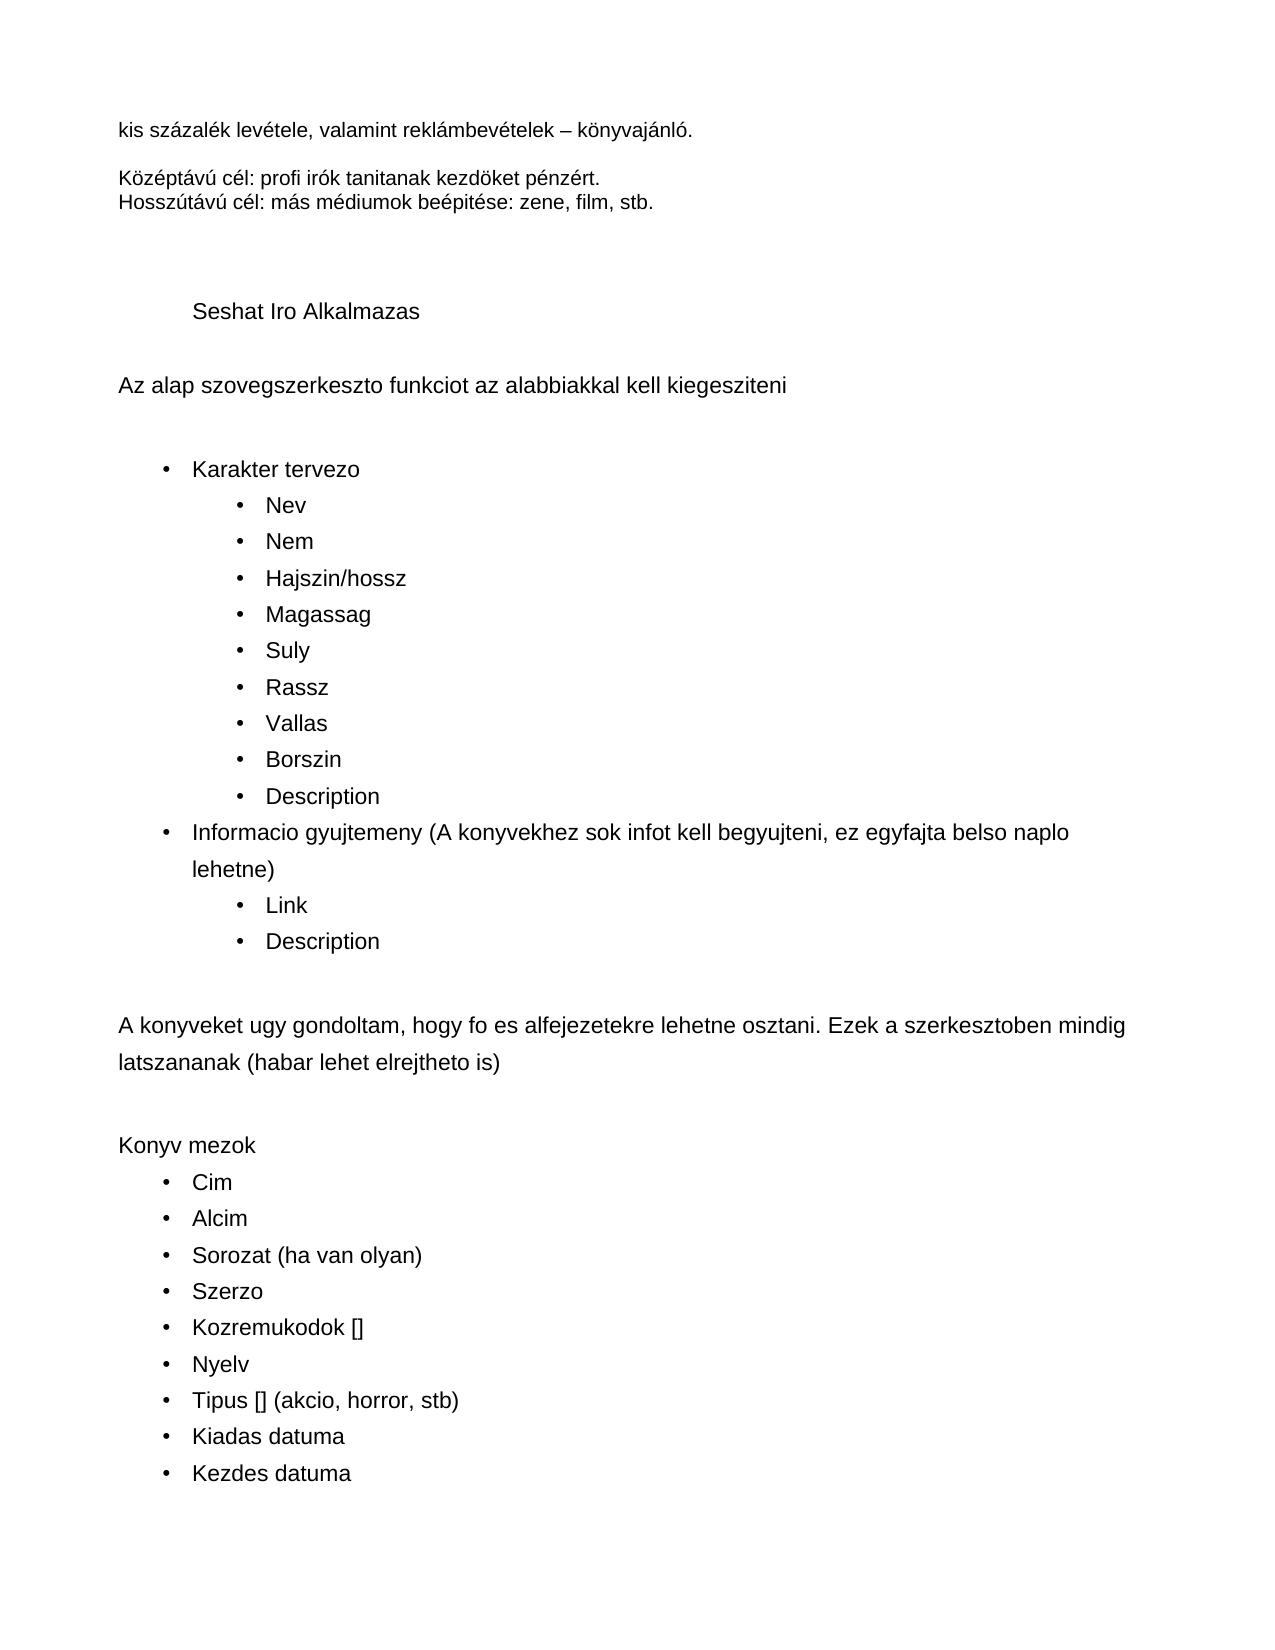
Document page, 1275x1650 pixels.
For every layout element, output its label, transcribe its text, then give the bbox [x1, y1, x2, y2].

list Kezdes datuma [162, 1460, 1157, 1486]
list Nyelv [162, 1351, 1157, 1377]
list Kozremukodok [] [162, 1314, 1157, 1341]
list Hajszin/hossz [236, 565, 1157, 591]
list Tipus [] (akcio, horror, stb) [162, 1387, 1157, 1413]
text Hosszútávú cél: más médiumok beépitése: zene, film, stb. [118, 190, 1157, 214]
list Description [236, 783, 1157, 809]
list Szerzo [162, 1278, 1157, 1304]
list Nev [236, 492, 1157, 518]
list Cim [162, 1169, 1157, 1195]
list Link [236, 892, 1157, 918]
list Magassag [236, 601, 1157, 627]
list Kiadas datuma [162, 1423, 1157, 1450]
text Seshat Iro Alkalmazas [118, 298, 1157, 324]
text A konyveket ugy gondoltam, hogy fo es alfejezetekre lehetne osztani. Ezek a szerkesztoben mindig latszananak (habar lehet elrejtheto is) [118, 1012, 1157, 1075]
list Borszin [236, 746, 1157, 773]
list Informacio gyujtemeny (A konyvekhez sok infot kell begyujteni, ez egyfajta belso naplo lehetne) [162, 819, 1157, 882]
list Description [236, 928, 1157, 954]
list Karakter tervezo [162, 456, 1157, 482]
list Nem [236, 528, 1157, 555]
text Konyv mezok [118, 1132, 1157, 1159]
list Suly [236, 637, 1157, 664]
list Rassz [236, 674, 1157, 700]
list Sorozat (ha van olyan) [162, 1242, 1157, 1268]
text Középtávú cél: profi irók tanitanak kezdöket pénzért. [118, 166, 1157, 190]
list Vallas [236, 710, 1157, 736]
list Alcim [162, 1205, 1157, 1232]
text Az alap szovegszerkeszto funkciot az alabbiakkal kell kiegesziteni [118, 372, 1157, 398]
text kis százalék levétele, valamint reklámbevételek – könyvajánló. [118, 118, 1157, 142]
